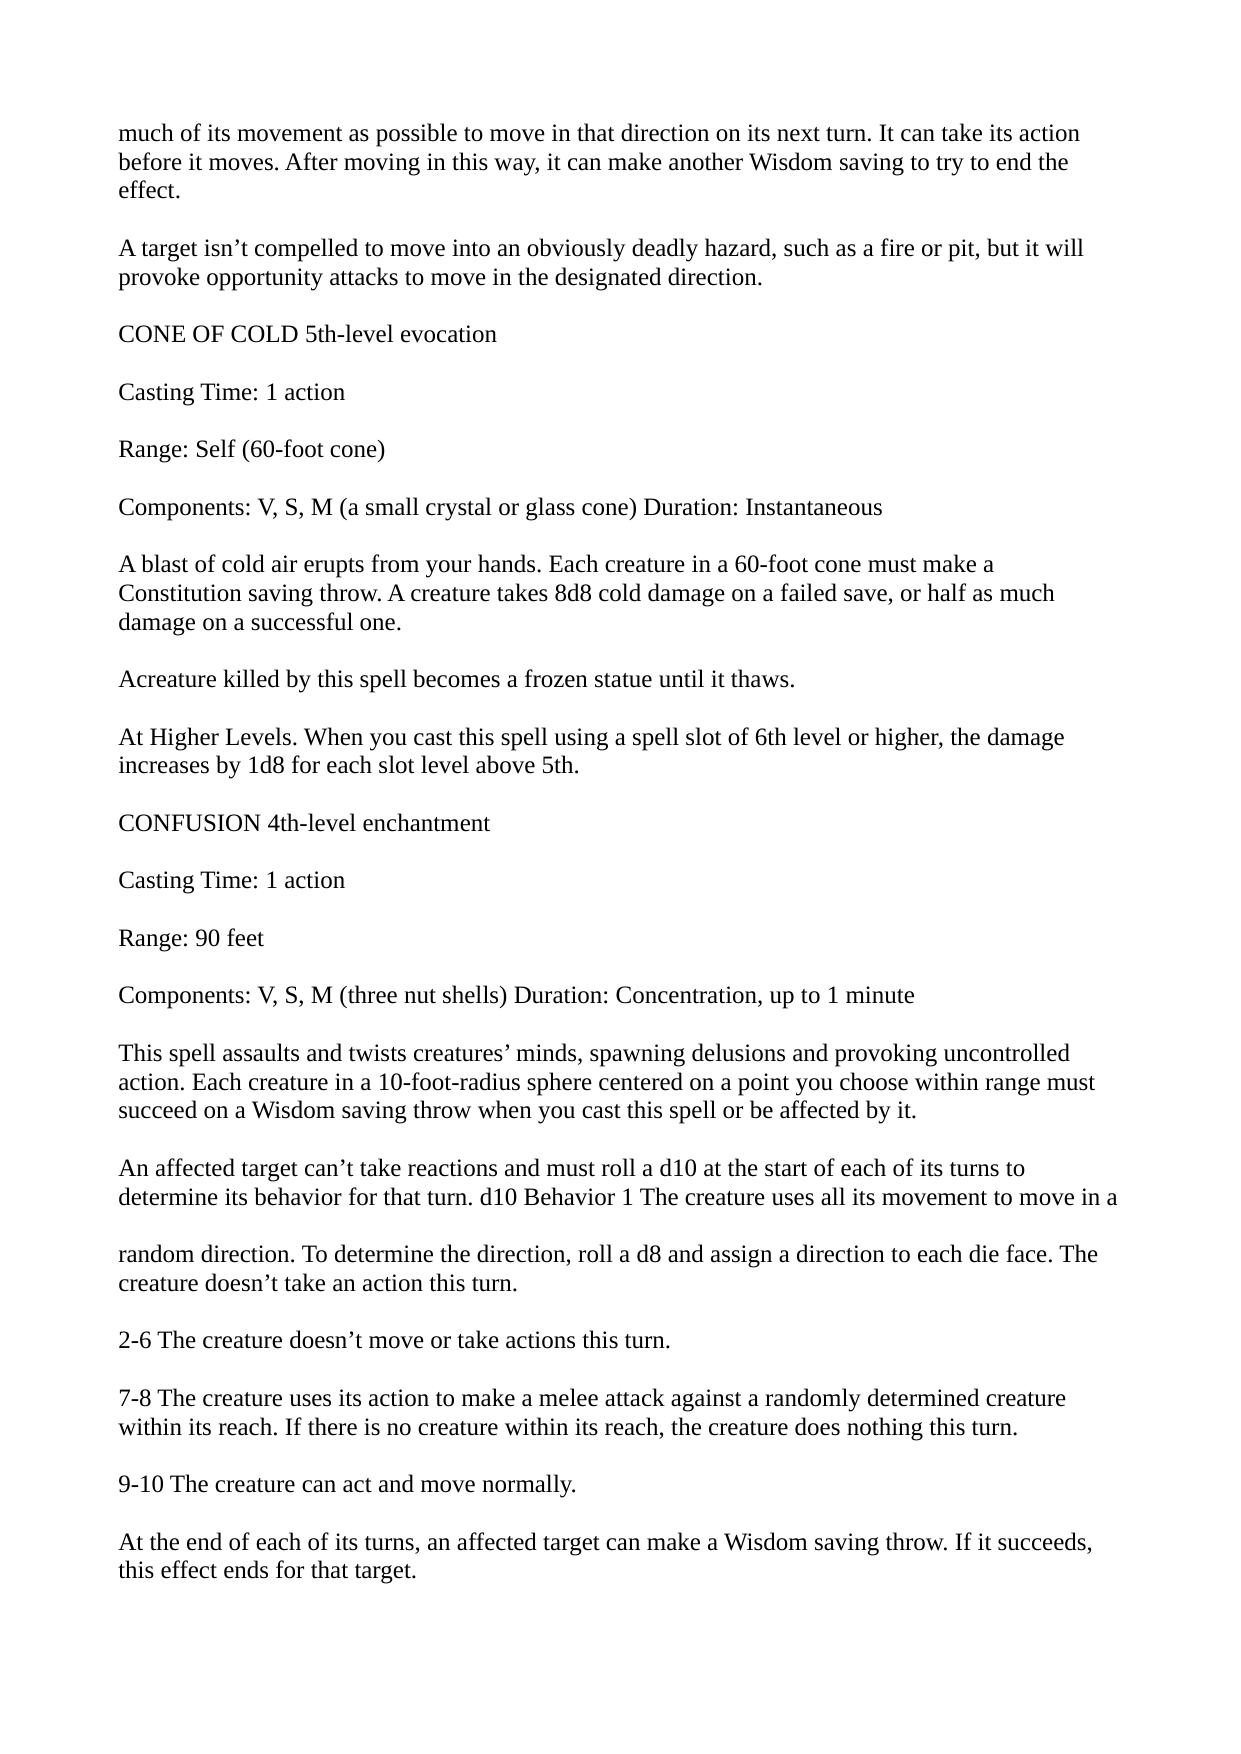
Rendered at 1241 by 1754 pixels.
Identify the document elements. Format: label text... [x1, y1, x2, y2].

text random direction. To determine the direction, roll a d8 and assign a direction to each die face. The creature doesn’t take an action this turn. [118, 1239, 1122, 1297]
text much of its movement as possible to move in that direction on its next turn. It can take its action before it moves. After moving in this way, it can make another Wisdom saving to try to end the effect. [118, 118, 1122, 204]
text 7-8 The creature uses its action to make a melee attack against a randomly determined creature within its reach. If there is no creature within its reach, the creature does nothing this turn. [118, 1383, 1122, 1441]
text This spell assaults and twists creatures’ minds, spawning delusions and provoking uncontrolled action. Each creature in a 10-foot-radius sphere centered on a point you choose within range must succeed on a Wisdom saving throw when you cast this spell or be affected by it. [118, 1038, 1122, 1124]
text Range: Self (60-foot cone) [118, 434, 1122, 463]
text Casting Time: 1 action [118, 377, 1122, 406]
text Acreature killed by this spell becomes a frozen statue until it thaws. [118, 664, 1122, 693]
text CONE OF COLD 5th-level evocation [118, 319, 1122, 348]
text An affected target can’t take reactions and must roll a d10 at the start of each of its turns to determine its behavior for that turn. d10 Behavior 1 The creature uses all its movement to move in a [118, 1153, 1122, 1211]
text Components: V, S, M (three nut shells) Duration: Concentration, up to 1 minute [118, 981, 1122, 1009]
text 2-6 The creature doesn’t move or take actions this turn. [118, 1326, 1122, 1354]
text Components: V, S, M (a small crystal or glass cone) Duration: Instantaneous [118, 492, 1122, 521]
text Range: 90 feet [118, 923, 1122, 952]
text At Higher Levels. When you cast this spell using a spell slot of 6th level or higher, the damage increases by 1d8 for each slot level above 5th. [118, 722, 1122, 779]
text CONFUSION 4th-level enchantment [118, 808, 1122, 837]
text At the end of each of its turns, an affected target can make a Wisdom saving throw. If it succeeds, this effect ends for that target. [118, 1527, 1122, 1584]
text Casting Time: 1 action [118, 866, 1122, 894]
text A blast of cold air erupts from your hands. Each creature in a 60-foot cone must make a Constitution saving throw. A creature takes 8d8 cold damage on a failed save, or half as much damage on a successful one. [118, 549, 1122, 636]
text 9-10 The creature can act and move normally. [118, 1469, 1122, 1498]
text A target isn’t compelled to move into an obviously deadly hazard, such as a fire or pit, but it will provoke opportunity attacks to move in the designated direction. [118, 233, 1122, 291]
